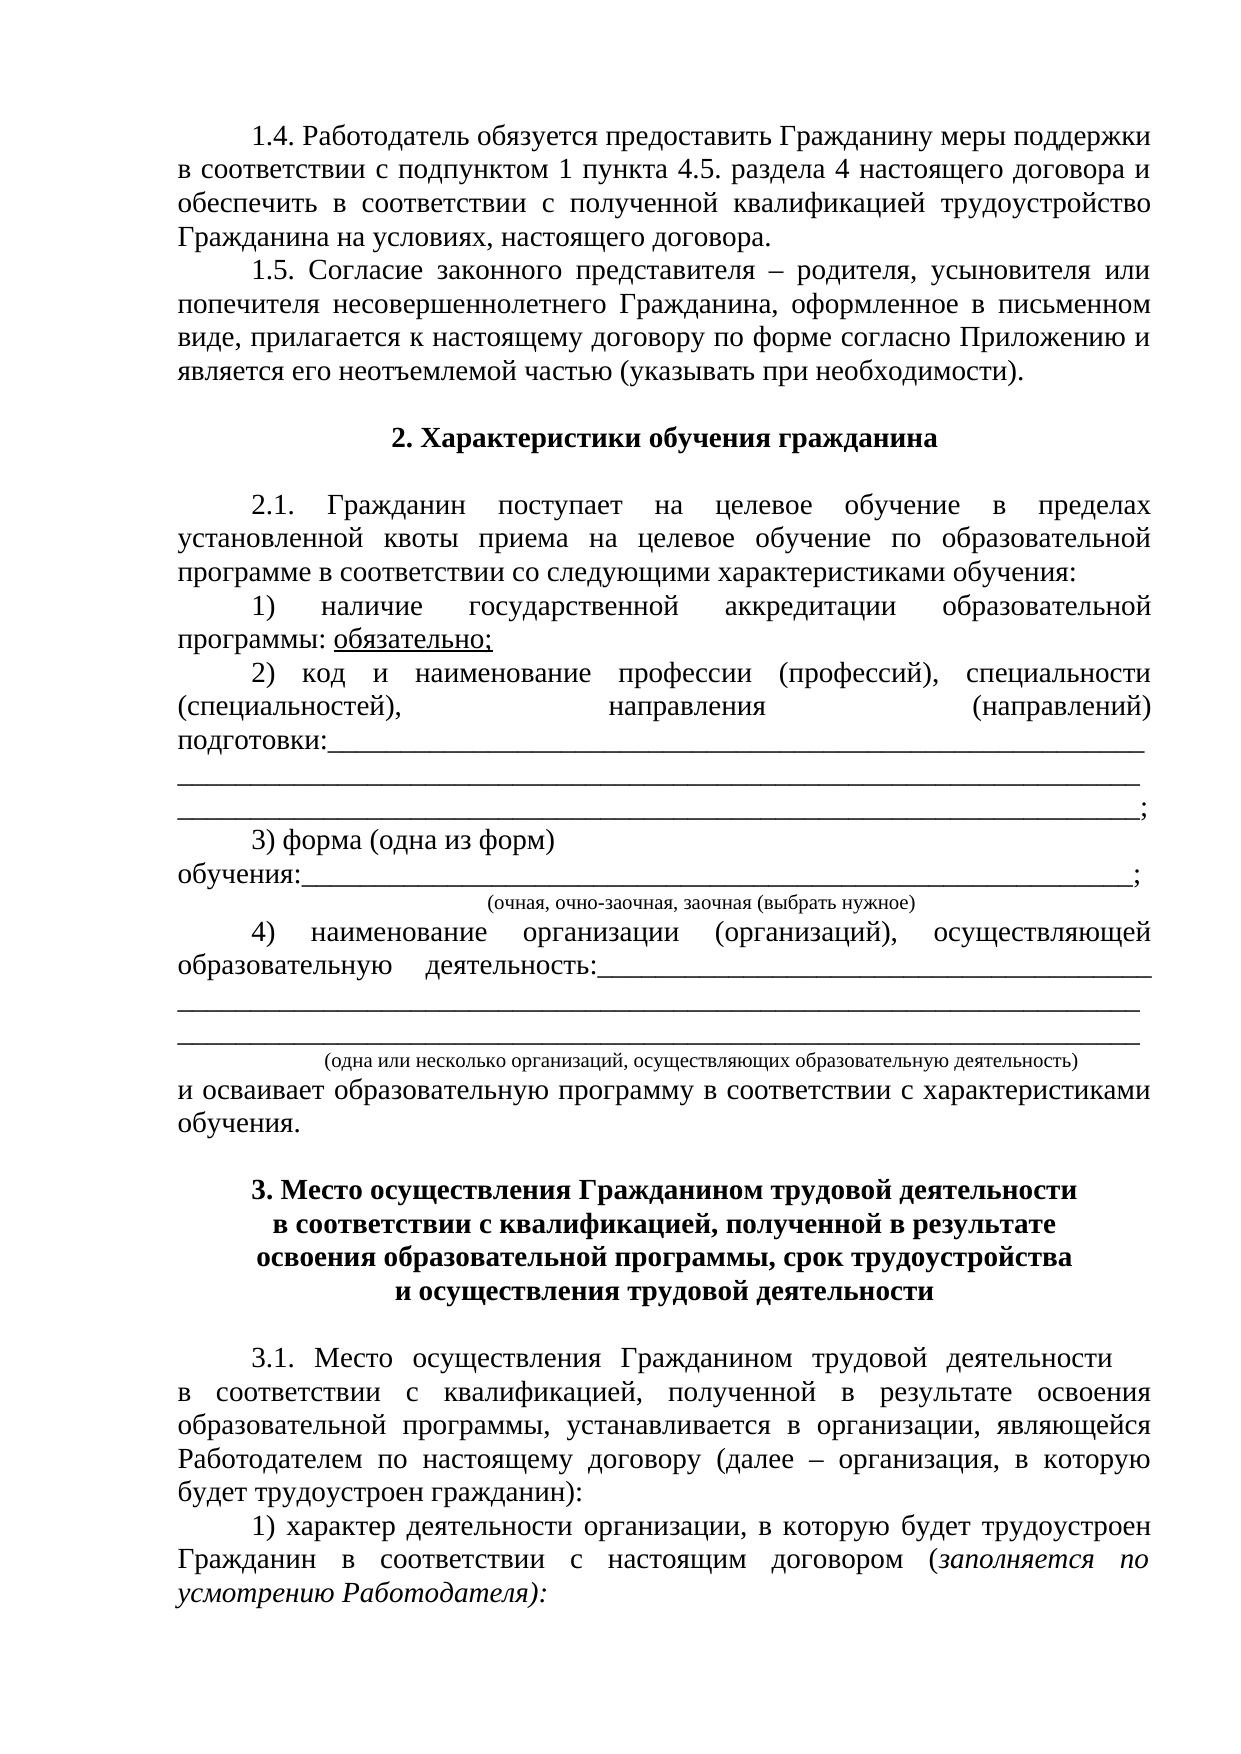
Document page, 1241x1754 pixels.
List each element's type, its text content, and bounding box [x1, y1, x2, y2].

text и осуществления трудовой деятельности [177, 1273, 1152, 1307]
text 3.1. Место осуществления Гражданином трудовой деятельности в соответствии с квалификацией, полученной в результате освоения образовательной программы, устанавливается в организации, являющейся Работодателем по настоящему договору (далее – организация, в которую будет трудоустроен гражданин): [177, 1340, 1152, 1508]
subtitle 3. Место осуществления Гражданином трудовой деятельности [177, 1172, 1152, 1206]
text (одна или несколько организаций, осуществляющих образовательную деятельность) [177, 1048, 1152, 1072]
text 1) характер деятельности организации, в которую будет трудоустроен Гражданин в соответствии с настоящим договором (заполняется по усмотрению Работодателя): [177, 1508, 1152, 1608]
subtitle 2. Характеристики обучения гражданина [177, 420, 1152, 453]
text 1) наличие государственной аккредитации образовательной программы: обязательно; [177, 588, 1152, 655]
text 2.1. Гражданин поступает на целевое обучение в пределах установленной квоты приема на целевое обучение по образовательной программе в соответствии со следующими характеристиками обучения: [177, 487, 1152, 588]
text 4) наименование организации (организаций), осуществляющей образовательную деятельность:______________________________________ __________________________________________________________________ [177, 914, 1152, 1014]
text 1.4. Работодатель обязуется предоставить Гражданину меры поддержки в соответствии с подпунктом 1 пункта 4.5. раздела 4 настоящего договора и обеспечить в соответствии с полученной квалификацией трудоустройство Гражданина на условиях, настоящего договора. [177, 118, 1152, 252]
text и осваивает образовательную программу в соответствии с характеристиками обучения. [177, 1072, 1152, 1139]
text в соответствии с квалификацией, полученной в результате [177, 1206, 1152, 1239]
text 3) форма (одна из форм) обучения:_________________________________________________________; [177, 822, 1152, 889]
text __________________________________________________________________ [177, 1014, 1152, 1048]
text (очная, очно-заочная, заочная (выбрать нужное) [177, 889, 1152, 914]
text __________________________________________________________________; [177, 789, 1152, 822]
text 1.5. Согласие законного представителя – родителя, усыновителя или попечителя несовершеннолетнего Гражданина, оформленное в письменном виде, прилагается к настоящему договору по форме согласно Приложению и является его неотъемлемой частью (указывать при необходимости). [177, 252, 1152, 386]
text освоения образовательной программы, срок трудоустройства [177, 1239, 1152, 1273]
text 2) код и наименование профессии (профессий), специальности (специальностей), направления (направлений) подготовки:__________________________________________________________________________________________________________________________ [177, 655, 1152, 789]
